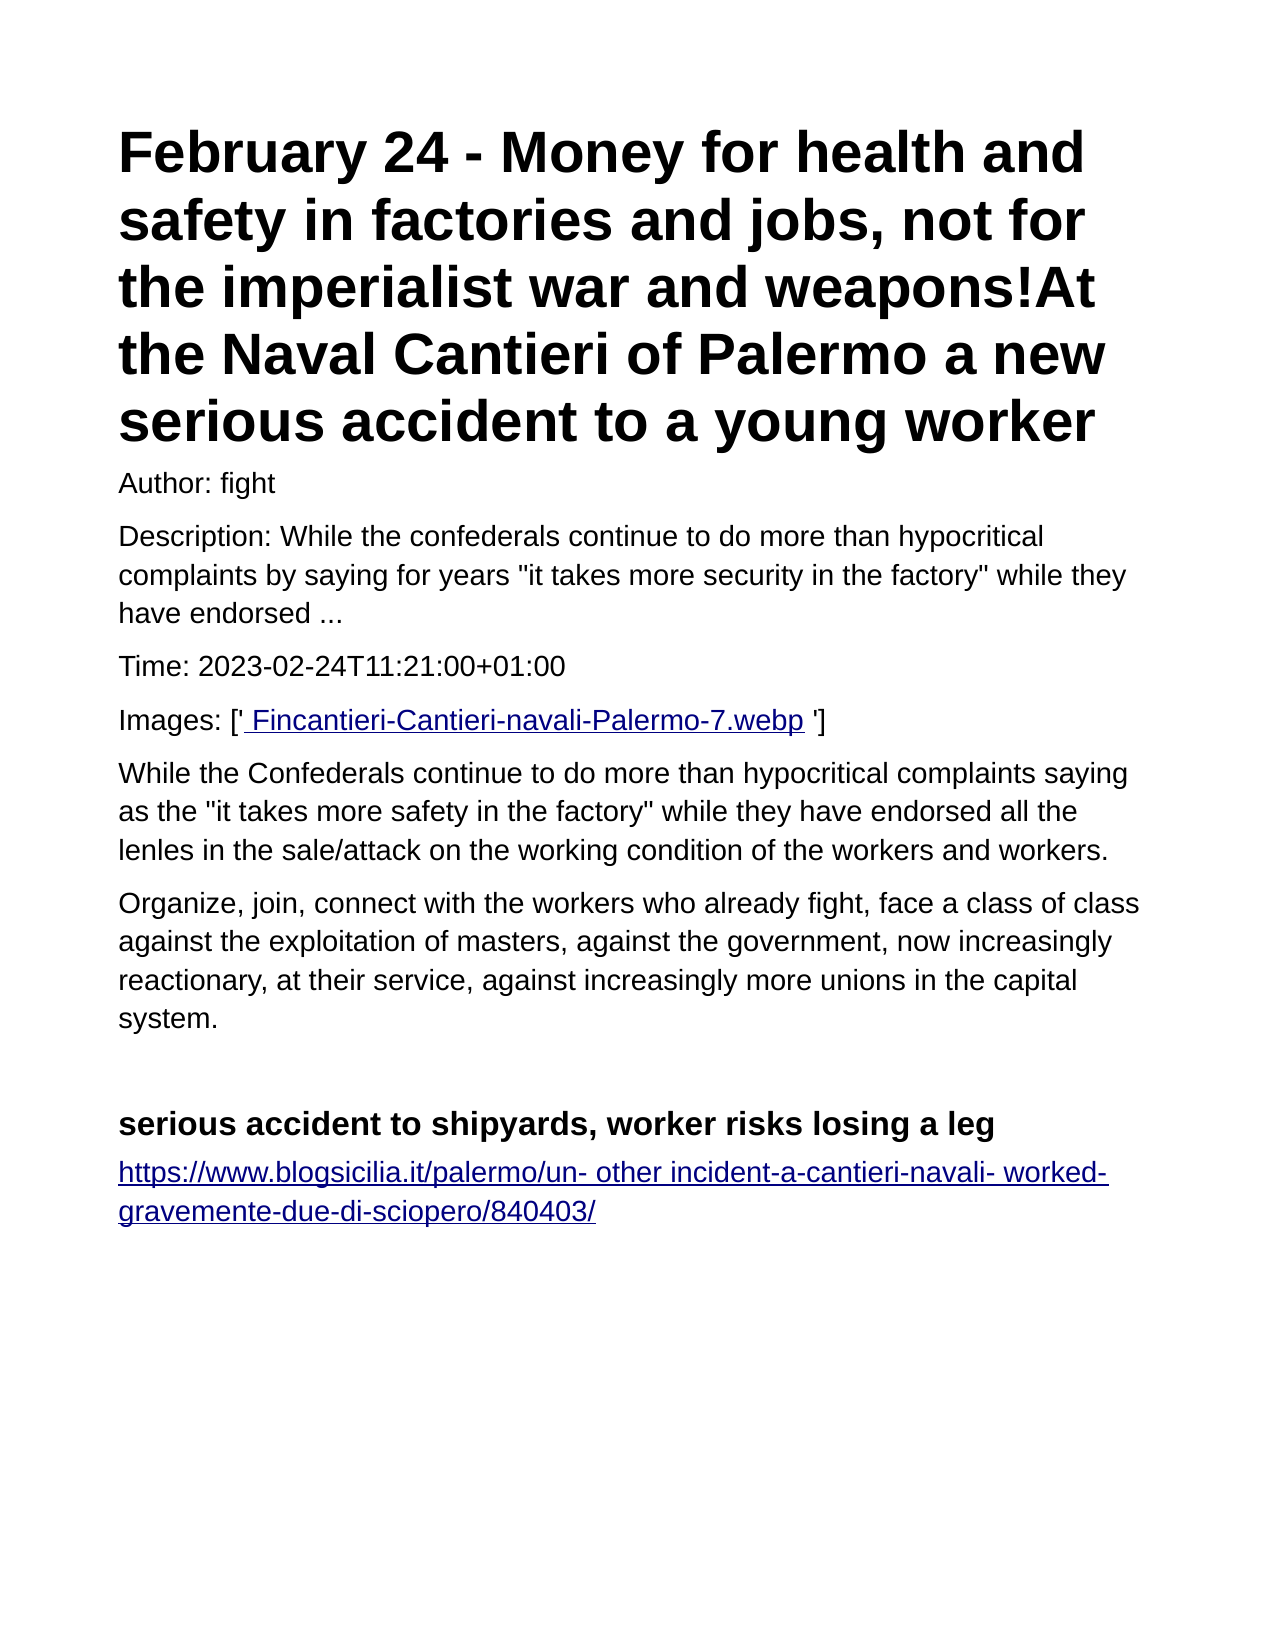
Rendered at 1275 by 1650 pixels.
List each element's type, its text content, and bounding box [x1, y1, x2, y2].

subtitle February 24 - Money for health and safety in factories and jobs, not for the imperialist war and weapons!At the Naval Cantieri of Palermo a new serious accident to a young worker [118, 118, 1157, 453]
text Author: fight [118, 466, 1157, 499]
text Organize, join, connect with the workers who already fight, face a class of class against the exploitation of masters, against the government, now increasingly reactionary, at their service, against increasingly more unions in the capital system. [118, 886, 1157, 1035]
text Description: While the confederals continue to do more than hypocritical complaints by saying for years "it takes more security in the factory" while they have endorsed ... [118, 519, 1157, 630]
subtitle serious accident to shipyards, worker risks losing a leg [118, 1104, 1157, 1143]
text Images: [' Fincantieri-Cantieri-navali-Palermo-7.webp '] [118, 702, 1157, 736]
text Time: 2023-02-24T11:21:00+01:00 [118, 649, 1157, 683]
text https://www.blogsicilia.it/palermo/un- other incident-a-cantieri-navali- worked-gravemente-due-di-sciopero/840403/ [118, 1155, 1157, 1227]
text While the Confederals continue to do more than hypocritical complaints saying as the "it takes more safety in the factory" while they have endorsed all the lenles in the sale/attack on the working condition of the workers and workers. [118, 756, 1157, 866]
